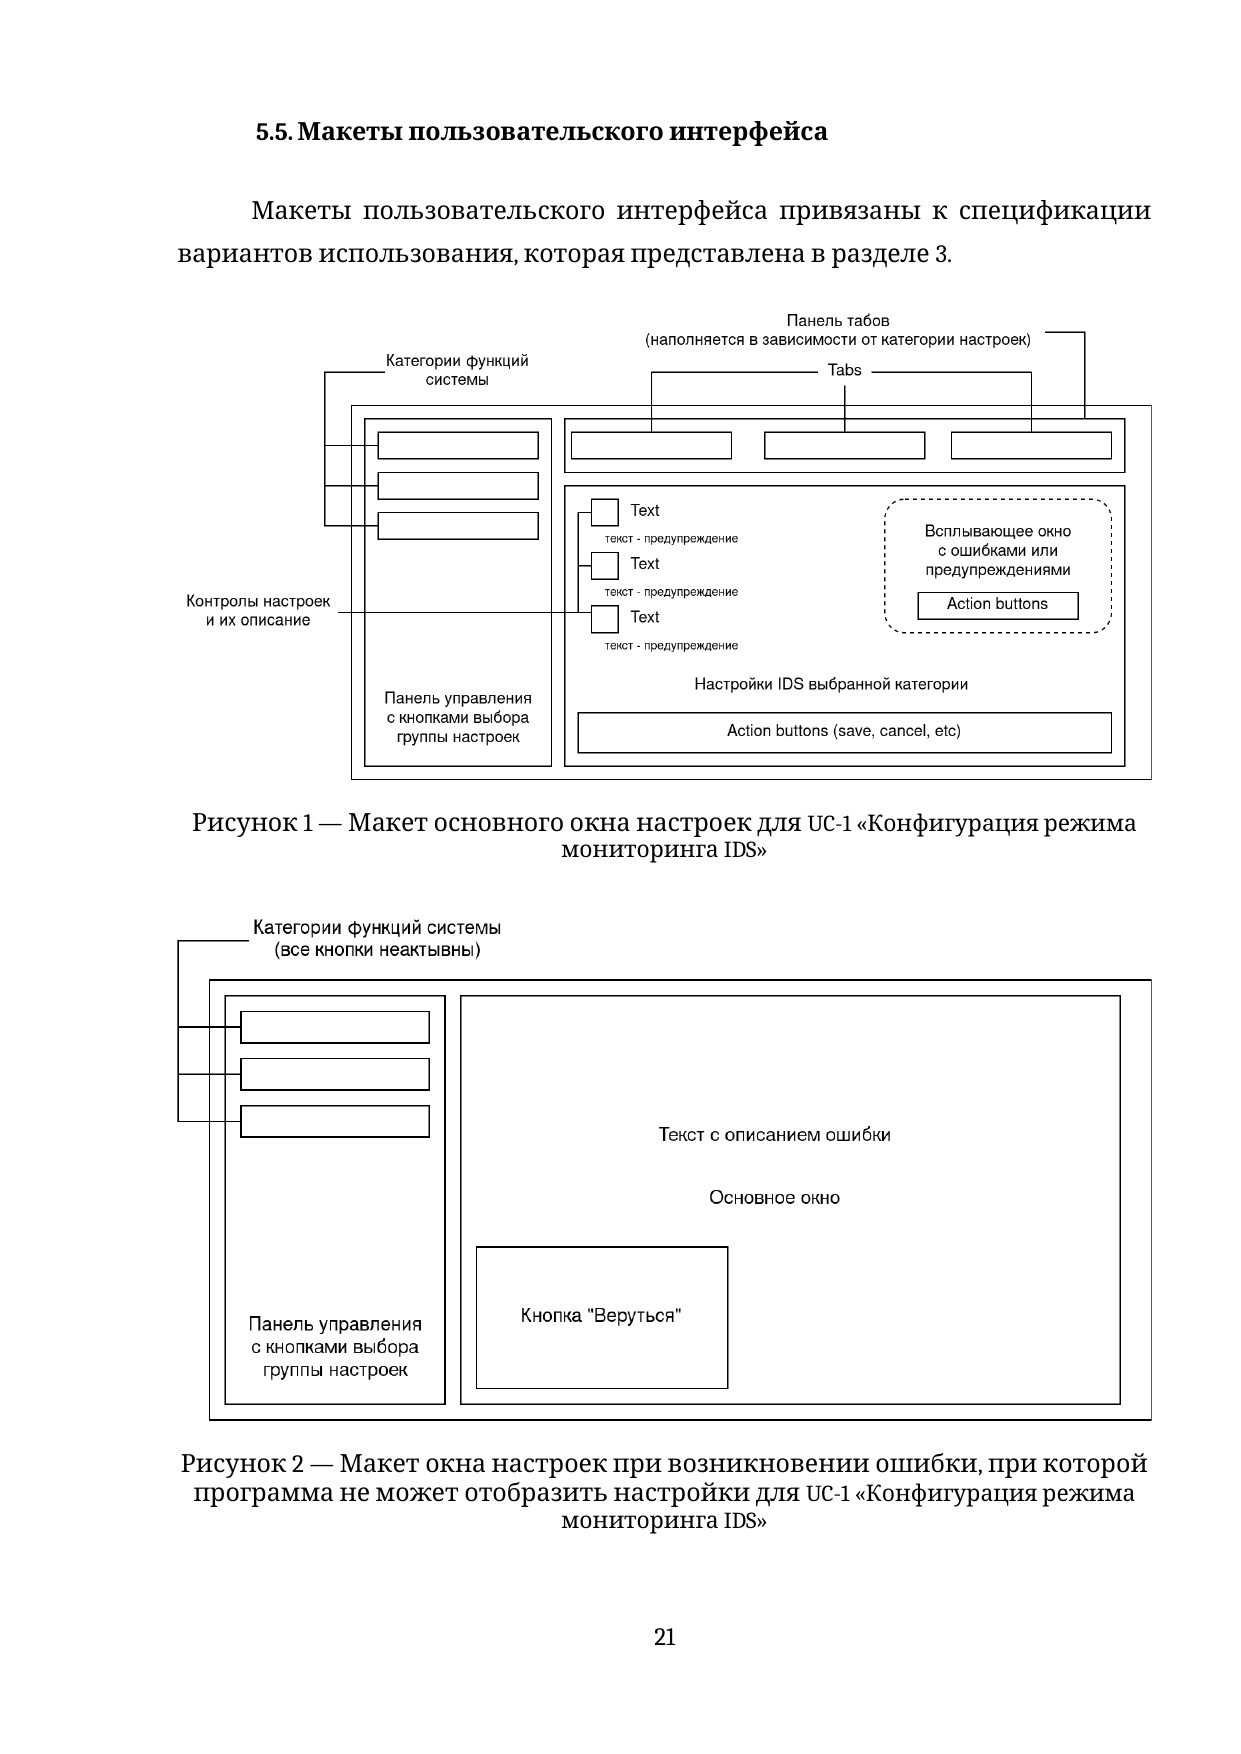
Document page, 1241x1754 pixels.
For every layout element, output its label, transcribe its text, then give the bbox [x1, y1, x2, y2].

text Макеты пользовательского интерфейса привязаны к спецификации вариантов использования, которая представлена в разделе 3. [177, 197, 1152, 269]
text Рисунок 1 — Макет основного окна настроек для UC-1 «Конфигурация режима мониторинга IDS» [177, 808, 1152, 863]
subtitle Макеты пользовательского интерфейса [256, 118, 1152, 147]
picture [177, 311, 1152, 780]
picture [177, 916, 1152, 1422]
text Рисунок 2 — Макет окна настроек при возникновении ошибки, при которой программа не может отобразить настройки для UC-1 «Конфигурация режима мониторинга IDS» [177, 1450, 1152, 1534]
